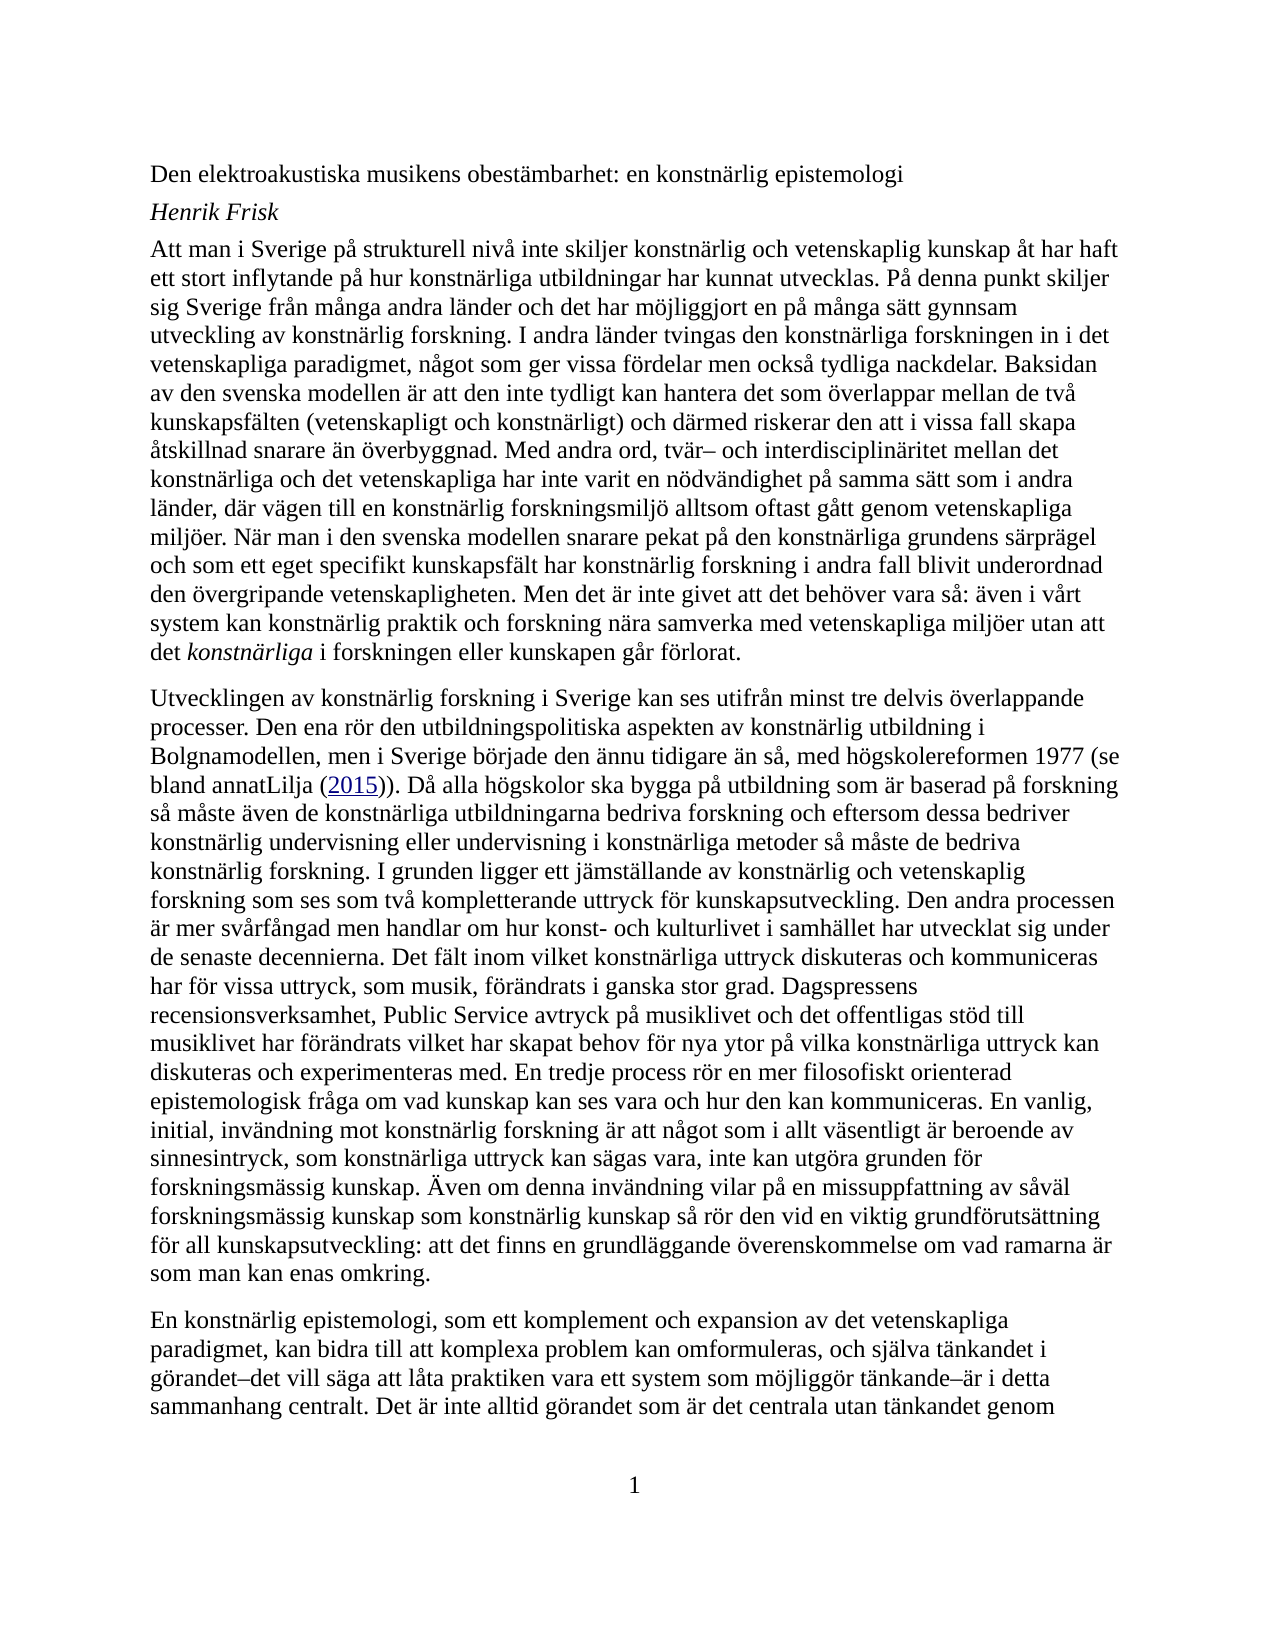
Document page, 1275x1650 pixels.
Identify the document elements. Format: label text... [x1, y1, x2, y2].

text Henrik Frisk [150, 197, 1125, 225]
text Utvecklingen av konstnärlig forskning i Sverige kan ses utifrån minst tre delvis överlappande processer. Den ena rör den utbildningspolitiska aspekten av konstnärlig utbildning i Bolgnamodellen, men i Sverige började den ännu tidigare än så, med högskolereformen 1977 (se bland annatLilja (2015)). Då alla högskolor ska bygga på utbildning som är baserad på forskning så måste även de konstnärliga utbildningarna bedriva forskning och eftersom dessa bedriver konstnärlig undervisning eller undervisning i konstnärliga metoder så måste de bedriva konstnärlig forskning. I grunden ligger ett jämställande av konstnärlig och vetenskaplig forskning som ses som två kompletterande uttryck för kunskapsutveckling. Den andra processen är mer svårfångad men handlar om hur konst- och kulturlivet i samhället har utvecklat sig under de senaste decennierna. Det fält inom vilket konstnärliga uttryck diskuteras och kommuniceras har för vissa uttryck, som musik, förändrats i ganska stor grad. Dagspressens recensionsverksamhet, Public Service avtryck på musiklivet och det offentligas stöd till musiklivet har förändrats vilket har skapat behov för nya ytor på vilka konstnärliga uttryck kan diskuteras och experimenteras med. En tredje process rör en mer filosofiskt orienterad epistemologisk fråga om vad kunskap kan ses vara och hur den kan kommuniceras. En vanlig, initial, invändning mot konstnärlig forskning är att något som i allt väsentligt är beroende av sinnesintryck, som konstnärliga uttryck kan sägas vara, inte kan utgöra grunden för forskningsmässig kunskap. Även om denna invändning vilar på en missuppfattning av såväl forskningsmässig kunskap som konstnärlig kunskap så rör den vid en viktig grundförutsättning för all kunskapsutveckling: att det finns en grundläggande överenskommelse om vad ramarna är som man kan enas omkring. [150, 683, 1125, 1287]
text Att man i Sverige på strukturell nivå inte skiljer konstnärlig och vetenskaplig kunskap åt har haft ett stort inflytande på hur konstnärliga utbildningar har kunnat utvecklas. På denna punkt skiljer sig Sverige från många andra länder och det har möjliggjort en på många sätt gynnsam utveckling av konstnärlig forskning. I andra länder tvingas den konstnärliga forskningen in i det vetenskapliga paradigmet, något som ger vissa fördelar men också tydliga nackdelar. Baksidan av den svenska modellen är att den inte tydligt kan hantera det som överlappar mellan de två kunskapsfälten (vetenskapligt och konstnärligt) och därmed riskerar den att i vissa fall skapa åtskillnad snarare än överbyggnad. Med andra ord, tvär– och interdisciplinäritet mellan det konstnärliga och det vetenskapliga har inte varit en nödvändighet på samma sätt som i andra länder, där vägen till en konstnärlig forskningsmiljö alltsom oftast gått genom vetenskapliga miljöer. När man i den svenska modellen snarare pekat på den konstnärliga grundens särprägel och som ett eget specifikt kunskapsfält har konstnärlig forskning i andra fall blivit underordnad den övergripande vetenskapligheten. Men det är inte givet att det behöver vara så: även i vårt system kan konstnärlig praktik och forskning nära samverka med vetenskapliga miljöer utan att det konstnärliga i forskningen eller kunskapen går förlorat. [150, 234, 1125, 666]
text En konstnärlig epistemologi, som ett komplement och expansion av det vetenskapliga paradigmet, kan bidra till att komplexa problem kan omformuleras, och själva tänkandet i görandet–det vill säga att låta praktiken vara ett system som möjliggör tänkande–är i detta sammanhang centralt. Det är inte alltid görandet som är det centrala utan tänkandet genom [150, 1305, 1125, 1420]
text Den elektroakustiska musikens obestämbarhet: en konstnärlig epistemologi [150, 159, 1125, 188]
